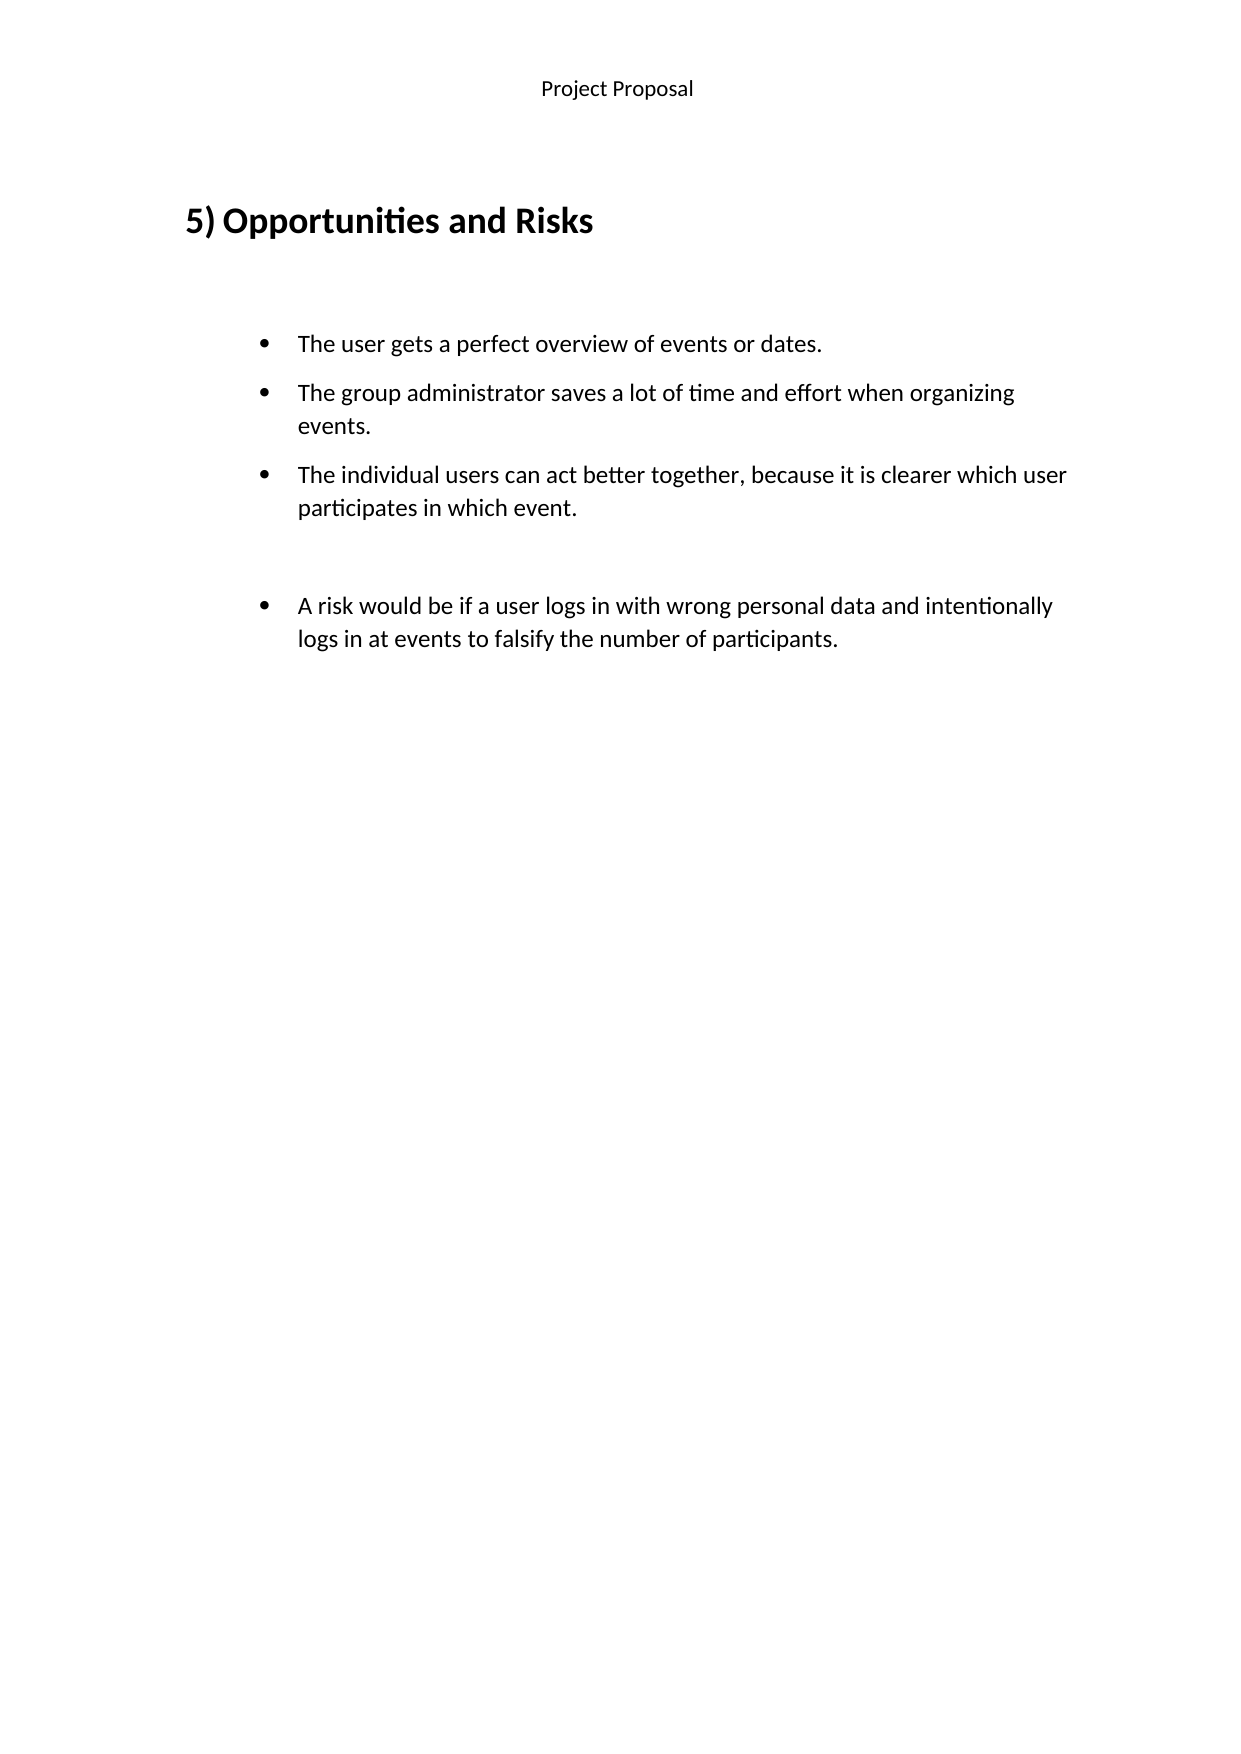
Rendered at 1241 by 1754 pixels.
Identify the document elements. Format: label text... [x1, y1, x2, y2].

list Opportunities and Risks [185, 197, 1093, 243]
list A risk would be if a user logs in with wrong personal data and intentionally logs in at events to falsify the number of participants. [260, 590, 1093, 653]
list The group administrator saves a lot of time and effort when organizing events. [260, 377, 1093, 441]
list The user gets a perfect overview of events or dates. [260, 328, 1093, 359]
list The individual users can act better together, because it is clearer which user participates in which event. [260, 459, 1093, 522]
